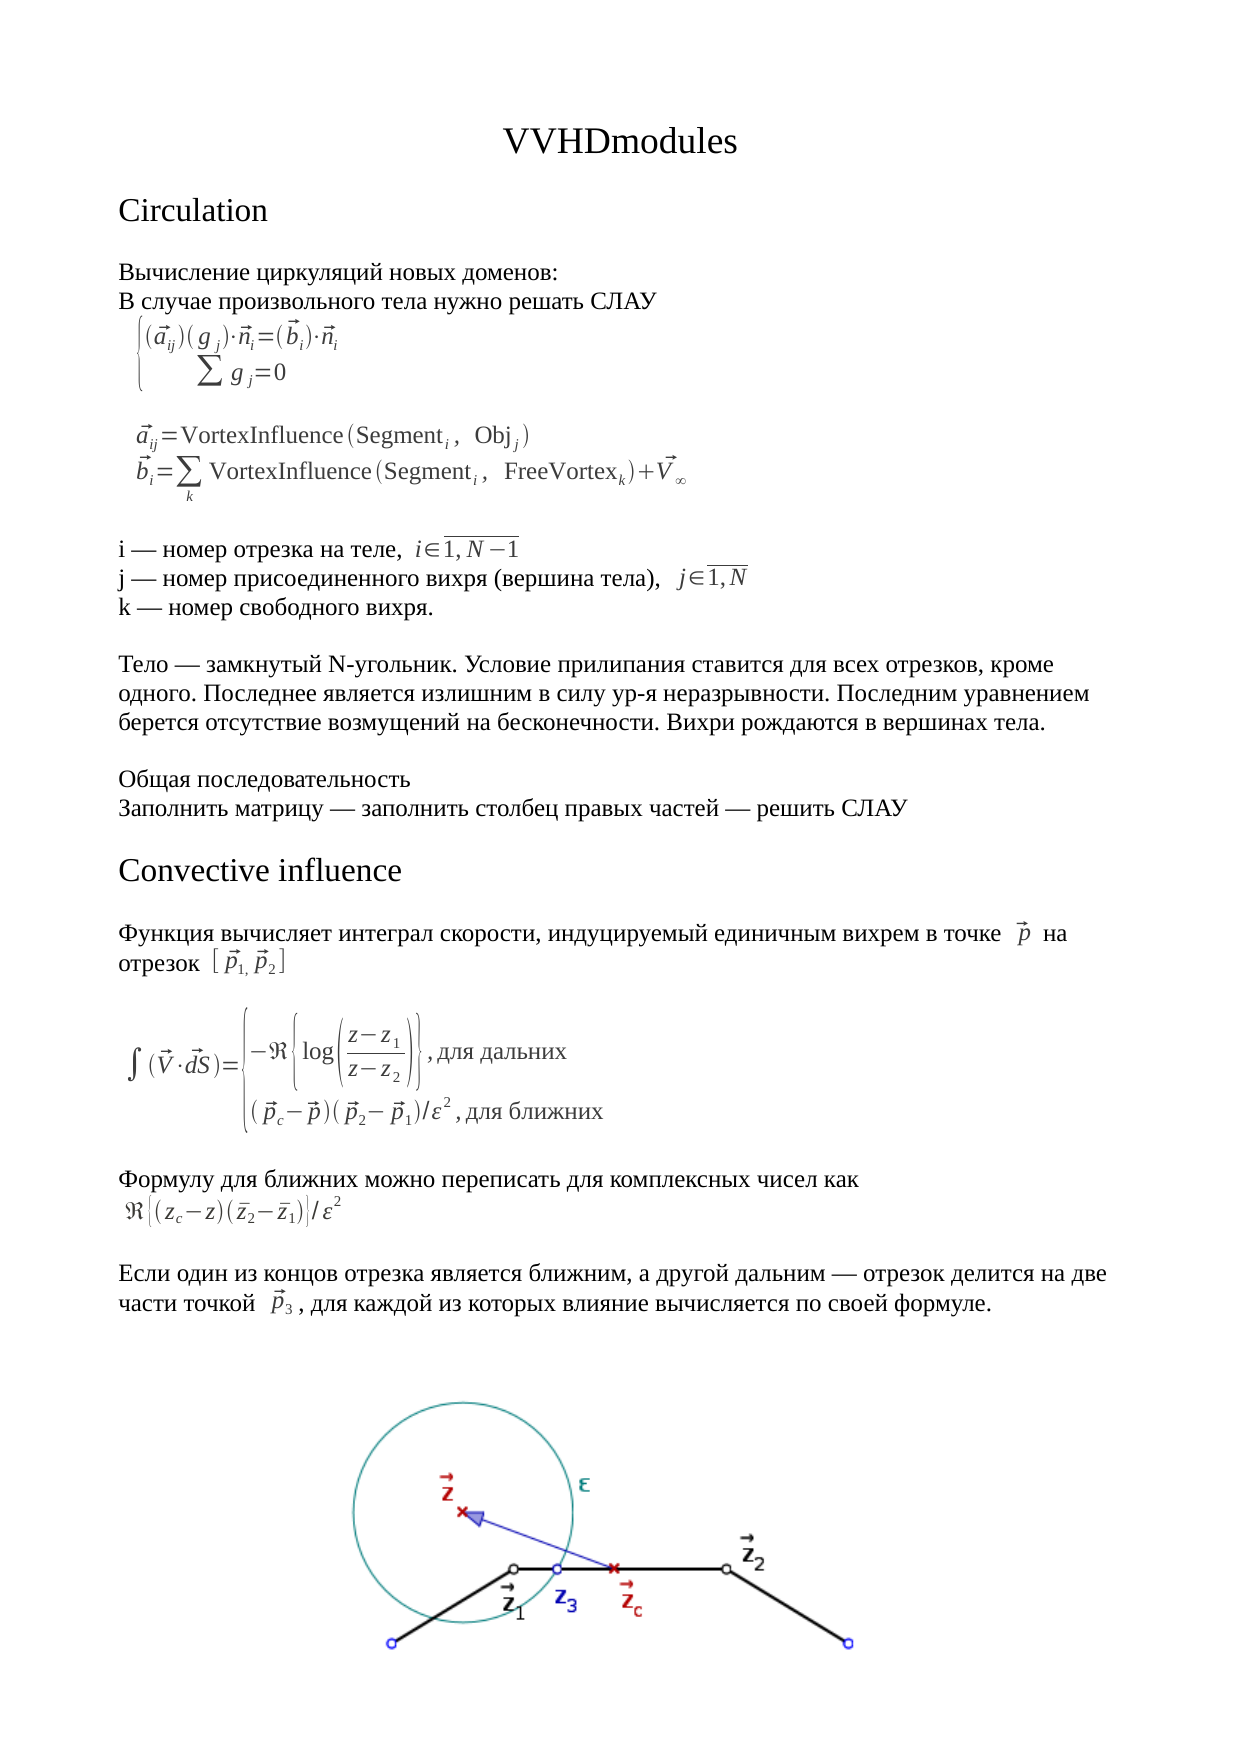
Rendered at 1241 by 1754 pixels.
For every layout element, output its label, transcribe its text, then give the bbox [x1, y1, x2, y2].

text В случае произвольного тела нужно решать СЛАУ [118, 286, 1122, 314]
text Вычисление циркуляций новых доменов: [118, 257, 1122, 286]
text i — номер отрезка на теле, [118, 534, 1122, 563]
text Заполнить матрицу — заполнить столбец правых частей — решить СЛАУ [118, 793, 1122, 822]
text Общая последовательность [118, 764, 1122, 793]
text Если один из концов отрезка является ближним, а другой дальним — отрезок делится на две части точкой , для каждой из которых влияние вычисляется по своей формуле. [118, 1258, 1122, 1318]
subtitle VVHDmodules [118, 118, 1122, 161]
text k — номер свободного вихря. [118, 592, 1122, 621]
picture [346, 1346, 895, 1678]
text Convective influence [118, 851, 1122, 889]
text Функция вычисляет интеграл скорости, индуцируемый единичным вихрем в точке на отрезок [118, 918, 1122, 978]
text Circulation [118, 190, 1122, 228]
text Формулу для ближних можно переписать для комплексных чисел как [118, 1164, 1122, 1192]
text Тело — замкнутый N-угольник. Условие прилипания ставится для всех отрезков, кроме одного. Последнее является излишним в силу ур-я неразрывности. Последним уравнением берется отсутствие возмущений на бесконечности. Вихри рождаются в вершинах тела. [118, 649, 1122, 736]
text j — номер присоединенного вихря (вершина тела), [118, 563, 1122, 592]
